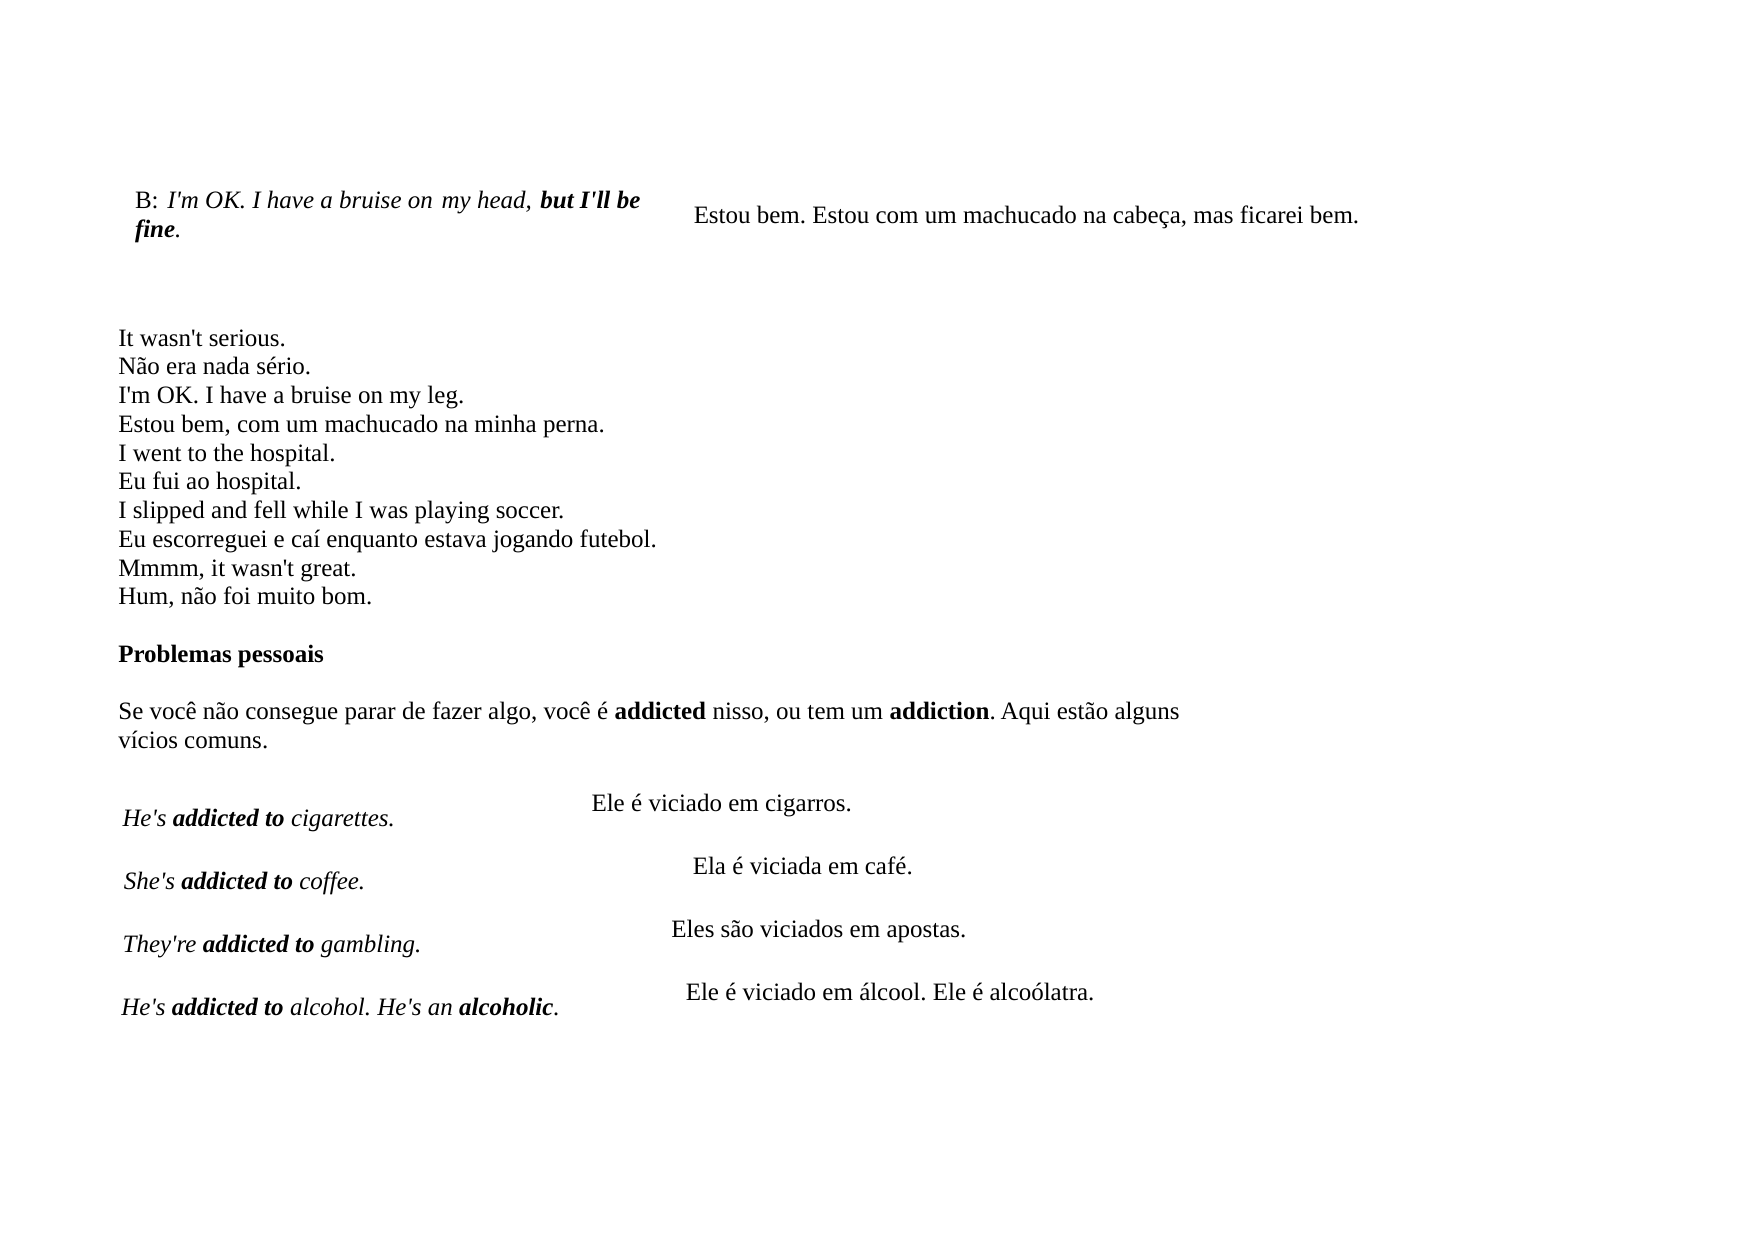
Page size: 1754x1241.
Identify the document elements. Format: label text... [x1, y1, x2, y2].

text I'm OK. I have a bruise on my leg. [118, 380, 1636, 409]
text Eu fui ao hospital. [118, 466, 1636, 495]
text Mmmm, it wasn't great. [118, 553, 1636, 581]
text Estou bem, com um machucado na minha perna. [118, 409, 1636, 438]
table_cell [123, 973, 1212, 977]
table_cell B: I'm OK. I have a bruise on my head, but I'll be fine. [132, 182, 691, 275]
table_header Se você não consegue parar de fazer algo, você é addicted nisso, ou tem um addiction. Aqui estão alguns vícios comuns. [118, 696, 1212, 783]
table_header [118, 118, 132, 182]
table_header Ele é viciado em álcool. Ele é alcoólatra. [686, 977, 1212, 1035]
text I went to the hospital. [118, 438, 1636, 466]
text Hum, não foi muito bom. [118, 581, 1636, 610]
table_header She's addicted to coffee. [124, 851, 693, 909]
table_header [118, 851, 124, 909]
table_header Ele é viciado em cigarros. [591, 788, 1212, 846]
table_cell [122, 846, 1212, 851]
table_header [118, 914, 122, 972]
text Eu escorreguei e caí enquanto estava jogando futebol. [118, 524, 1636, 553]
table_cell [118, 783, 664, 788]
table_cell [665, 783, 1212, 788]
table_cell [124, 909, 1212, 914]
table_header [691, 118, 1365, 182]
table_cell [118, 1035, 1212, 1064]
table_header [132, 118, 691, 182]
text Não era nada sério. [118, 351, 1636, 380]
table_header They're addicted to gambling. [123, 914, 671, 972]
table_header Eles são viciados em apostas. [671, 914, 1212, 972]
table_cell Estou bem. Estou com um machucado na cabeça, mas ficarei bem. [691, 182, 1365, 275]
text Problemas pessoais [118, 639, 1636, 696]
text I slipped and fell while I was playing soccer. [118, 495, 1636, 524]
table_header [118, 788, 122, 846]
text It wasn't serious. [118, 323, 1636, 351]
table_header Ela é viciada em café. [693, 851, 1212, 909]
table_header He's addicted to alcohol. He's an alcoholic. [121, 977, 686, 1035]
table_header He's addicted to cigarettes. [122, 788, 591, 846]
table_cell [118, 182, 132, 275]
